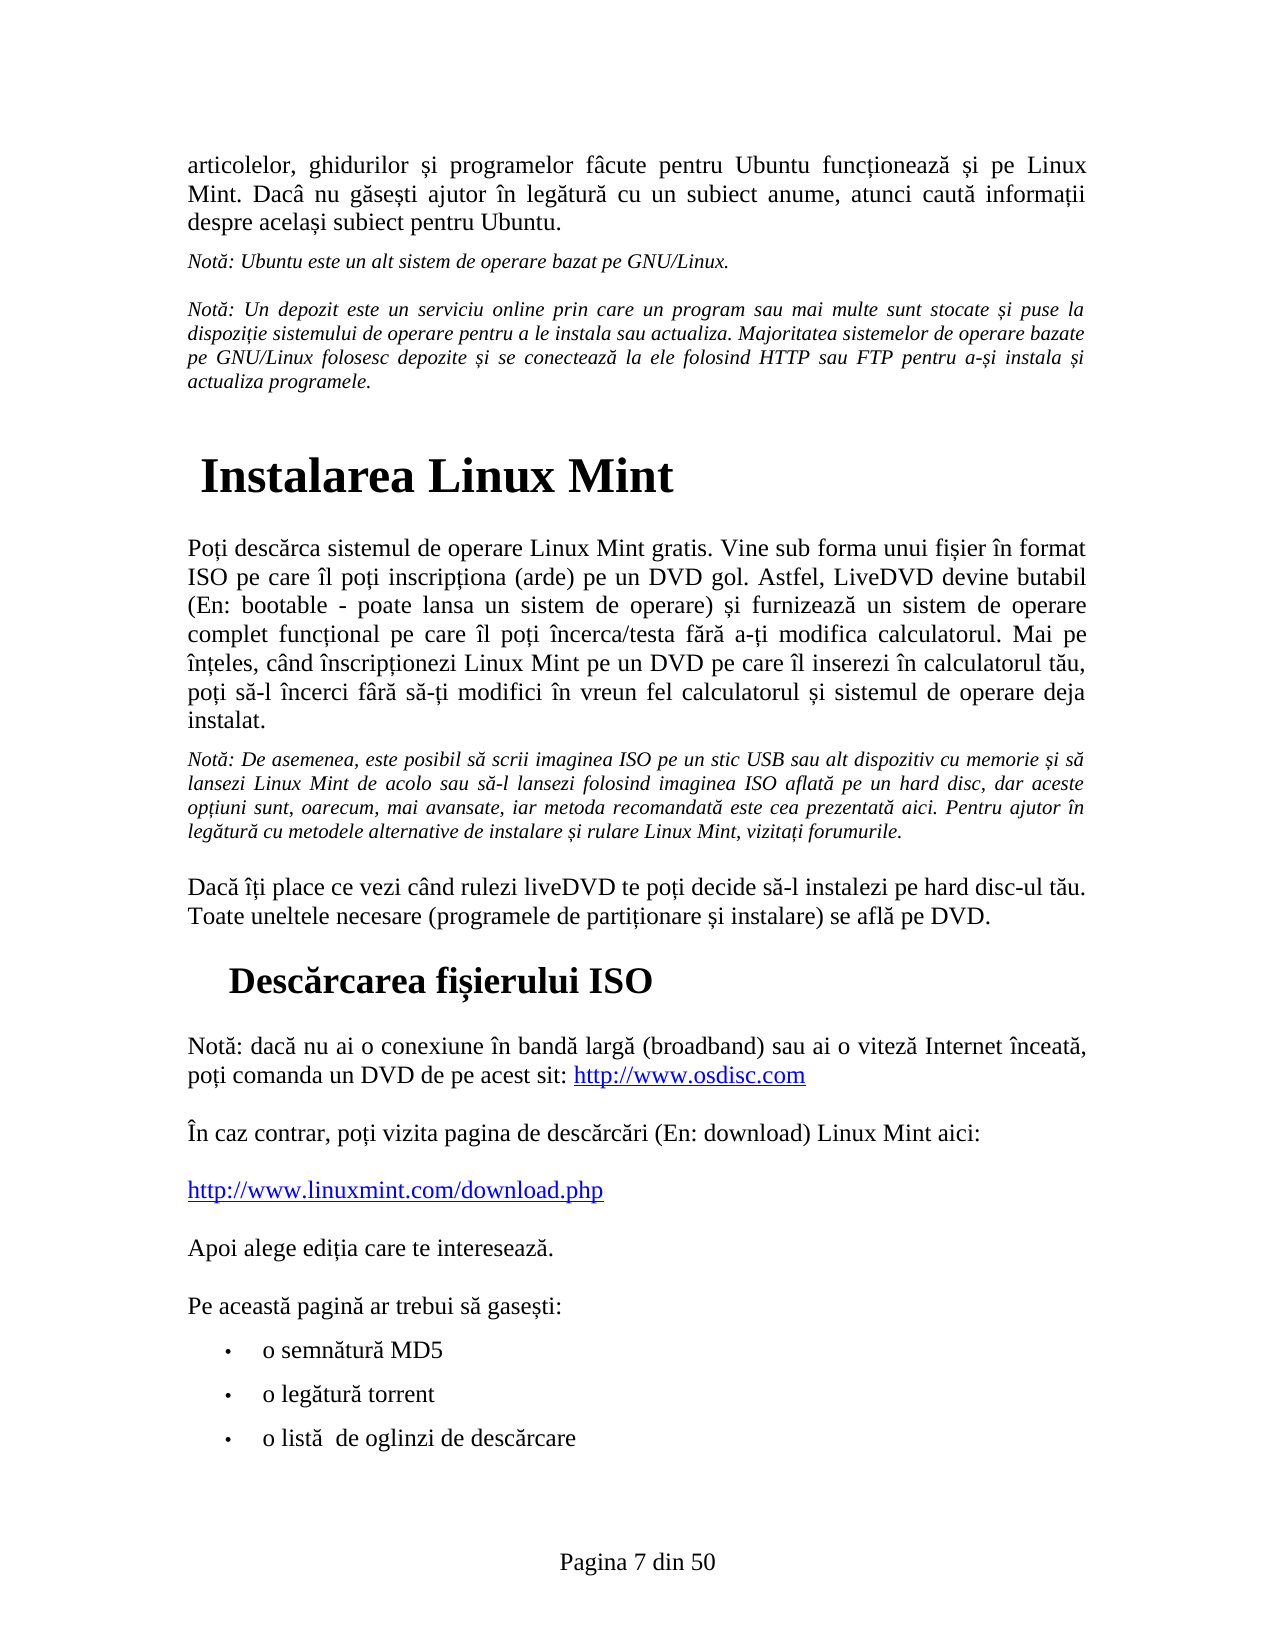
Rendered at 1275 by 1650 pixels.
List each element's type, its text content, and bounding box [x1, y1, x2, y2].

text Notă: Un depozit este un serviciu online prin care un program sau mai multe sunt stocate și puse la dispoziție sistemului de operare pentru a le instala sau actualiza. Majoritatea sistemelor de operare bazate pe GNU/Linux folosesc depozite și se conectează la ele folosind HTTP sau FTP pentru a-și instala și actualiza programele. [187, 297, 1087, 393]
text Notă: De asemenea, este posibil să scrii imaginea ISO pe un stic USB sau alt dispozitiv cu memorie și să lansezi Linux Mint de acolo sau să-l lansezi folosind imaginea ISO aflată pe un hard disc, dar aceste opțiuni sunt, oarecum, mai avansate, iar metoda recomandată este cea prezentată aici. Pentru ajutor în legătură cu metodele alternative de instalare și rulare Linux Mint, vizitați forumurile. [187, 747, 1087, 843]
text Apoi alege ediția care te interesează. [187, 1233, 1087, 1262]
text Poți descărca sistemul de operare Linux Mint gratis. Vine sub forma unui fișier în format ISO pe care îl poți inscripționa (arde) pe un DVD gol. Astfel, LiveDVD devine butabil (En: bootable - poate lansa un sistem de operare) și furnizează un sistem de operare complet funcțional pe care îl poți încerca/testa fără a-ți modifica calculatorul. Mai pe înțeles, când înscripționezi Linux Mint pe un DVD pe care îl inserezi în calculatorul tău, poți să-l încerci fâră să-ți modifici în vreun fel calculatorul și sistemul de operare deja instalat. [187, 533, 1087, 734]
text Pe această pagină ar trebui să gasești: [187, 1291, 1087, 1320]
text În caz contrar, poți vizita pagina de descărcări (En: download) Linux Mint aici: [187, 1118, 1087, 1146]
text Notă: dacă nu ai o conexiune în bandă largă (broadband) sau ai o viteză Internet înceată, poți comanda un DVD de pe acest sit: http://www.osdisc.com [187, 1031, 1087, 1088]
subtitle Descărcarea fișierului ISO [187, 959, 1087, 1002]
list o listă de oglinzi de descărcare [225, 1423, 1087, 1451]
text articolelor, ghidurilor și programelor fâcute pentru Ubuntu funcționează și pe Linux Mint. Dacâ nu găsești ajutor în legătură cu un subiect anume, atunci caută informații despre același subiect pentru Ubuntu. [187, 150, 1087, 236]
list o semnătură MD5 [225, 1335, 1087, 1364]
list o legătură torrent [225, 1379, 1087, 1408]
text http://www.linuxmint.com/download.php [187, 1176, 1087, 1204]
subtitle Instalarea Linux Mint [187, 446, 1087, 504]
text Notă: Ubuntu este un alt sistem de operare bazat pe GNU/Linux. [187, 249, 1087, 273]
